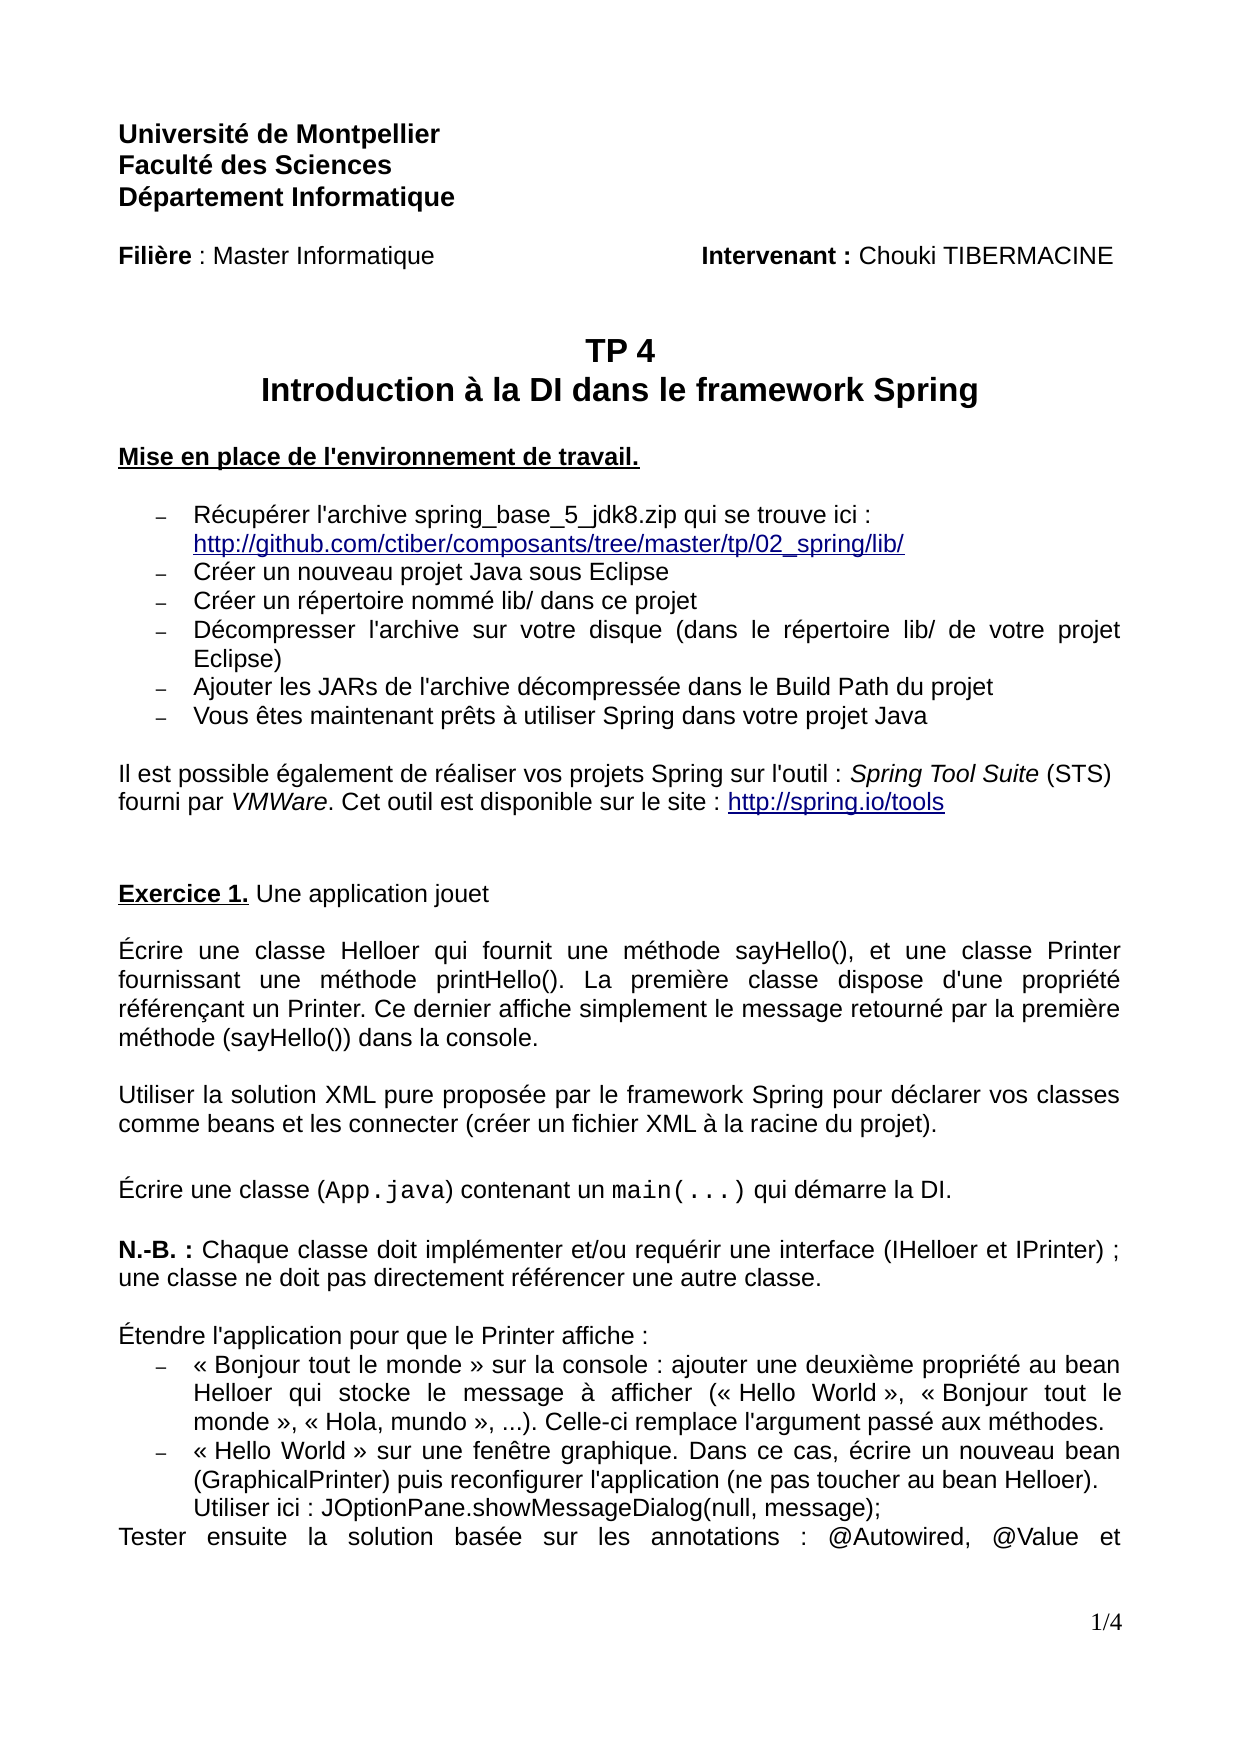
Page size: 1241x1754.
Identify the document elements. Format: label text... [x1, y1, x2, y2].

text N.-B. : Chaque classe doit implémenter et/ou requérir une interface (IHelloer et IPrinter) ; une classe ne doit pas directement référencer une autre classe. [118, 1235, 1122, 1292]
text Université de Montpellier [118, 118, 1122, 149]
text Il est possible également de réaliser vos projets Spring sur l'outil : Spring Tool Suite (STS) fourni par VMWare. Cet outil est disponible sur le site : http://spring.io/tools [118, 758, 1122, 816]
text Introduction à la DI dans le framework Spring [118, 370, 1122, 408]
text TP 4 [118, 331, 1122, 370]
list Créer un répertoire nommé lib/ dans ce projet [156, 586, 1122, 615]
text Faculté des Sciences [118, 149, 1122, 181]
text Écrire une classe Helloer qui fournit une méthode sayHello(), et une classe Printer fournissant une méthode printHello(). La première classe dispose d'une propriété référençant un Printer. Ce dernier affiche simplement le message retourné par la première méthode (sayHello()) dans la console. [118, 936, 1122, 1051]
list Décompresser l'archive sur votre disque (dans le répertoire lib/ de votre projet Eclipse) [156, 615, 1122, 672]
list Récupérer l'archive spring_base_5_jdk8.zip qui se trouve ici : [156, 500, 1122, 528]
list Utiliser ici : JOptionPane.showMessageDialog(null, message); [156, 1493, 1122, 1522]
text Étendre l'application pour que le Printer affiche : [118, 1321, 1122, 1350]
list Créer un nouveau projet Java sous Eclipse [156, 557, 1122, 586]
text Filière : Master Informatique Intervenant : Chouki TIBERMACINE [118, 241, 1122, 269]
list http://github.com/ctiber/composants/tree/master/tp/02_spring/lib/ [156, 528, 1122, 557]
text Département Informatique [118, 181, 1122, 212]
list « Bonjour tout le monde » sur la console : ajouter une deuxième propriété au bean Helloer qui stocke le message à afficher (« Hello World », « Bonjour tout le monde », « Hola, mundo », ...). Celle-ci remplace l'argument passé aux méthodes. [156, 1350, 1122, 1436]
text Exercice 1. Une application jouet [118, 879, 1122, 908]
list « Hello World » sur une fenêtre graphique. Dans ce cas, écrire un nouveau bean (GraphicalPrinter) puis reconfigurer l'application (ne pas toucher au bean Helloer). [156, 1436, 1122, 1493]
text Utiliser la solution XML pure proposée par le framework Spring pour déclarer vos classes comme beans et les connecter (créer un fichier XML à la racine du projet). [118, 1080, 1122, 1138]
text Tester ensuite la solution basée sur les annotations : @Autowired, @Value et [118, 1522, 1122, 1551]
list Vous êtes maintenant prêts à utiliser Spring dans votre projet Java [156, 701, 1122, 730]
list Ajouter les JARs de l'archive décompressée dans le Build Path du projet [156, 672, 1122, 701]
text Mise en place de l'environnement de travail. [118, 442, 1122, 471]
text Écrire une classe (App.java) contenant un main(...) qui démarre la DI. [118, 1172, 1122, 1206]
